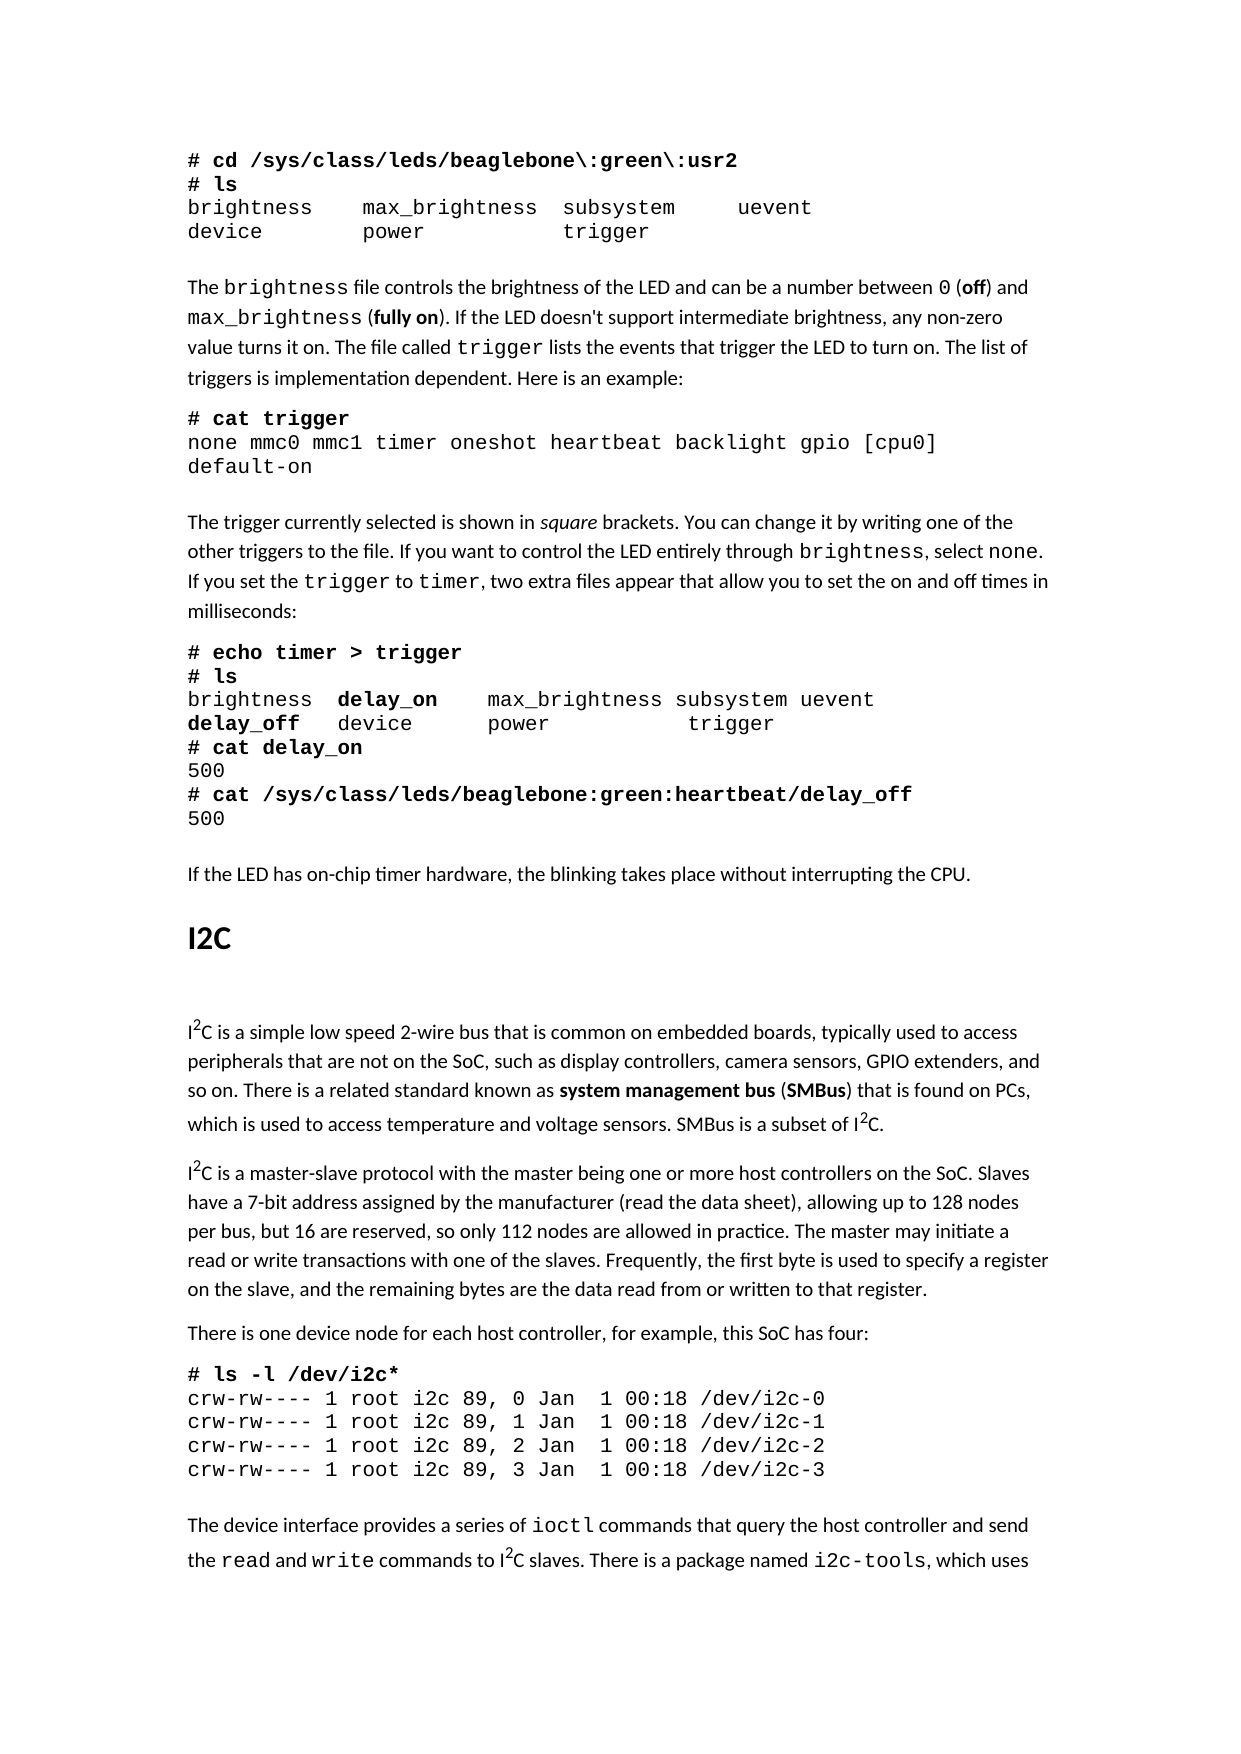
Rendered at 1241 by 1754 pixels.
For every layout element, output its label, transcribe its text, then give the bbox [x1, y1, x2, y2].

text 500 [187, 760, 1053, 784]
text crw-rw---- 1 root i2c 89, 3 Jan 1 00:18 /dev/i2c-3 [187, 1459, 1053, 1482]
text The brightness file controls the brightness of the LED and can be a number between 0 (off) and max_brightness (fully on). If the LED doesn't support intermediate brightness, any non-zero value turns it on. The file called trigger lists the events that trigger the LED to turn on. The list of triggers is implementation dependent. Here is an example: [187, 274, 1053, 390]
text # ls -l /dev/i2c* [187, 1364, 1053, 1388]
text The device interface provides a series of ioctl commands that query the host controller and send the read and write commands to I2C slaves. There is a package named i2c-tools, which uses [187, 1512, 1053, 1573]
text I2C is a master-slave protocol with the master being one or more host controllers on the SoC. Slaves have a 7-bit address assigned by the manufacturer (read the data sheet), allowing up to 128 nodes per bus, but 16 are reserved, so only 112 nodes are allowed in practice. The master may initiate a read or write transactions with one of the slaves. Frequently, the first byte is used to specify a register on the slave, and the remaining bytes are the data read from or written to that register. [187, 1156, 1053, 1302]
text crw-rw---- 1 root i2c 89, 0 Jan 1 00:18 /dev/i2c-0 [187, 1388, 1053, 1411]
text # cd /sys/class/leds/beaglebone\:green\:usr2 [187, 150, 1053, 174]
text device power trigger [187, 221, 1053, 244]
text delay_off device power trigger [187, 713, 1053, 737]
text There is one device node for each host controller, for example, this SoC has four: [187, 1320, 1053, 1346]
text The trigger currently selected is shown in square brackets. You can change it by writing one of the other triggers to the file. If you want to control the LED entirely through brightness, select none. If you set the trigger to timer, two extra files appear that allow you to set the on and off times in milliseconds: [187, 509, 1053, 624]
text I2C is a simple low speed 2-wire bus that is common on embedded boards, typically used to access peripherals that are not on the SoC, such as display controllers, camera sensors, GPIO extenders, and so on. There is a related standard known as system management bus (SMBus) that is found on PCs, which is used to access temperature and voltage sensors. SMBus is a subset of I2C. [187, 1014, 1053, 1137]
text # ls [187, 174, 1053, 197]
text none mmc0 mmc1 timer oneshot heartbeat backlight gpio [cpu0] [187, 432, 1053, 456]
text 500 [187, 808, 1053, 831]
text # cat /sys/class/leds/beaglebone:green:heartbeat/delay_off [187, 784, 1053, 808]
text crw-rw---- 1 root i2c 89, 1 Jan 1 00:18 /dev/i2c-1 [187, 1411, 1053, 1435]
text If the LED has on-chip timer hardware, the blinking takes place without interrupting the CPU. [187, 861, 1053, 886]
text brightness max_brightness subsystem uevent [187, 197, 1053, 221]
subtitle I2C [187, 917, 1053, 958]
text # echo timer > trigger [187, 642, 1053, 666]
text crw-rw---- 1 root i2c 89, 2 Jan 1 00:18 /dev/i2c-2 [187, 1435, 1053, 1459]
text default-on [187, 456, 1053, 479]
text # cat trigger [187, 408, 1053, 432]
text brightness delay_on max_brightness subsystem uevent [187, 689, 1053, 713]
text # cat delay_on [187, 737, 1053, 760]
text # ls [187, 666, 1053, 689]
